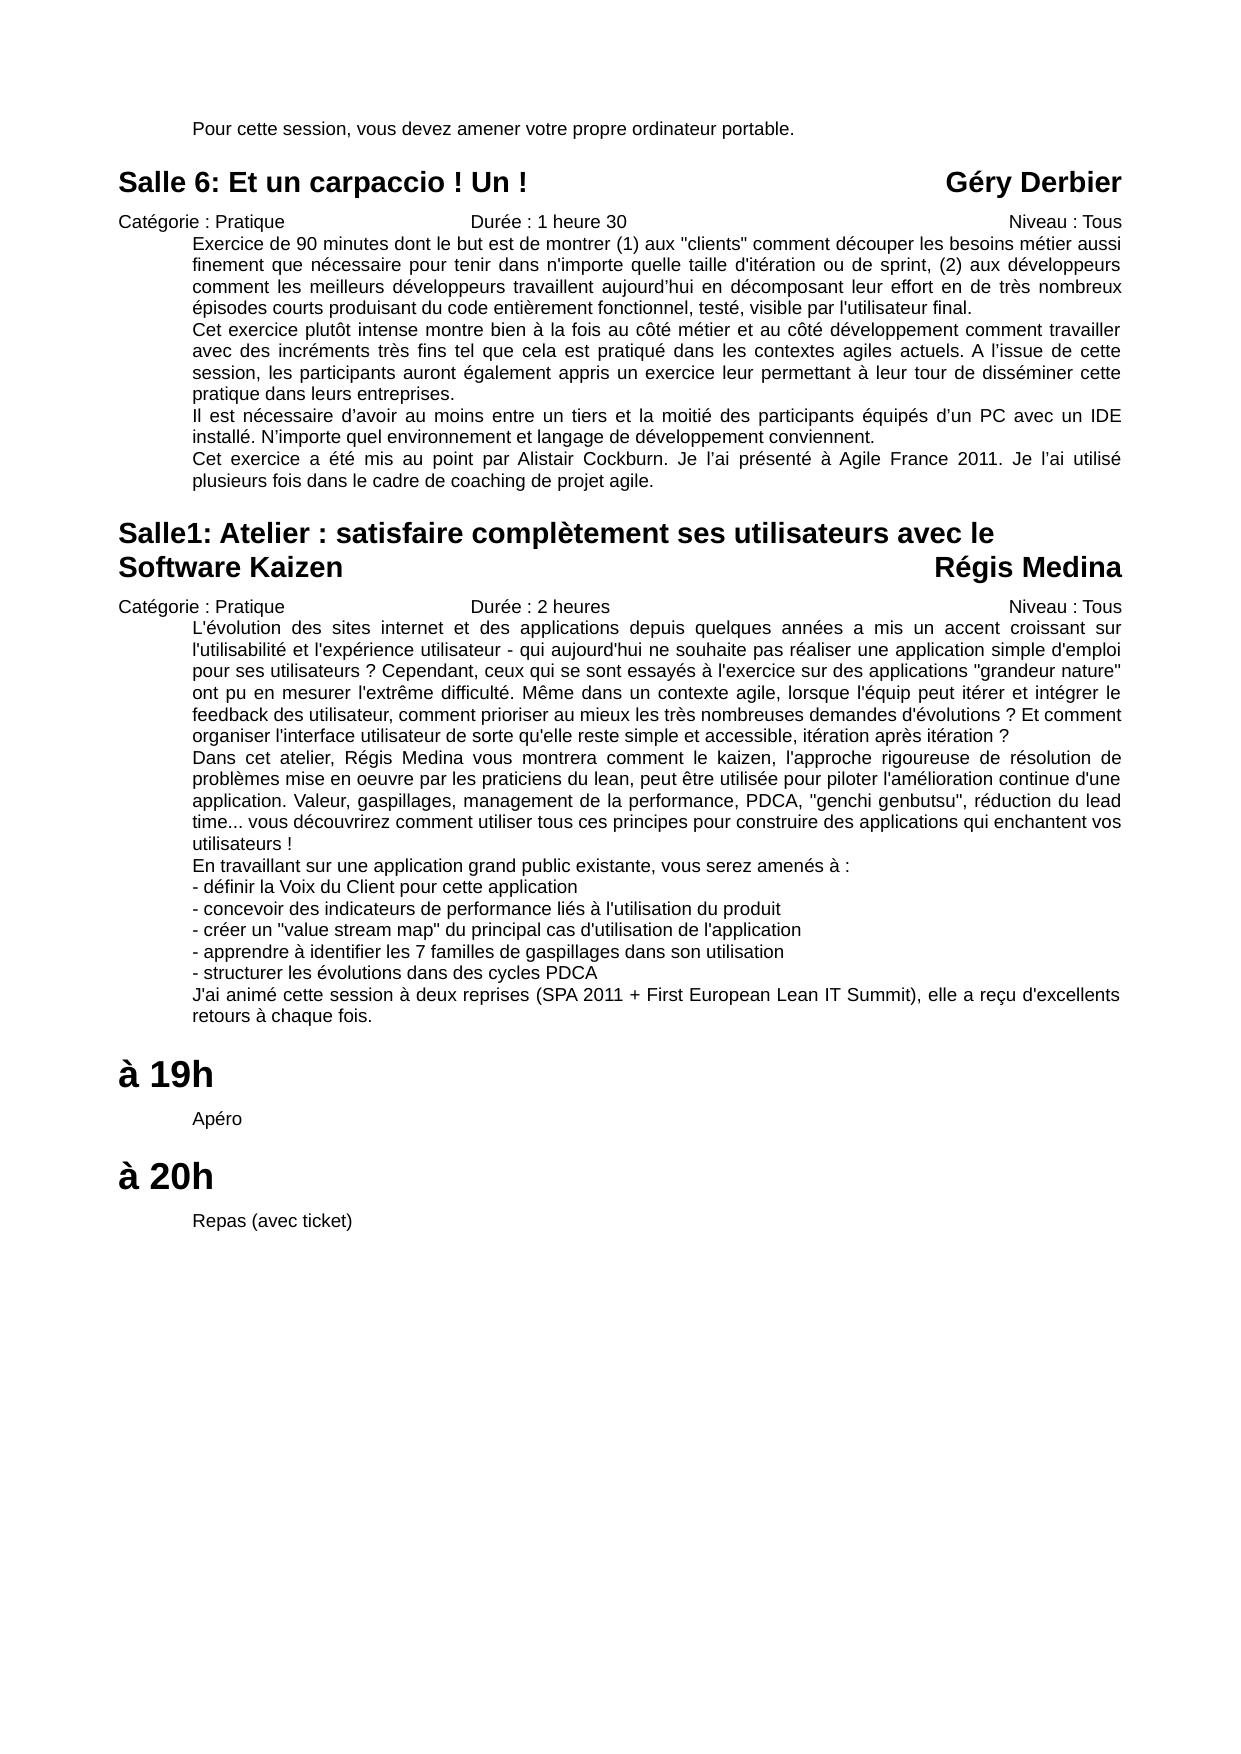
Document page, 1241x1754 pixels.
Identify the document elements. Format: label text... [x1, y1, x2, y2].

text Apéro [192, 1107, 1122, 1129]
text Dans cet atelier, Régis Medina vous montrera comment le kaizen, l'approche rigoureuse de résolution de problèmes mise en oeuvre par les praticiens du lean, peut être utilisée pour piloter l'amélioration continue d'une application. Valeur, gaspillages, management de la performance, PDCA, "genchi genbutsu", réduction du lead time... vous découvrirez comment utiliser tous ces principes pour construire des applications qui enchantent vos utilisateurs ! [192, 747, 1122, 854]
subtitle Salle1: Atelier : satisfaire complètement ses utilisateurs avec le Software Kaizen Régis Medina [118, 516, 1122, 583]
text J'ai animé cette session à deux reprises (SPA 2011 + First European Lean IT Summit), elle a reçu d'excellents retours à chaque fois. [192, 984, 1122, 1027]
text Repas (avec ticket) [192, 1210, 1122, 1231]
text En travaillant sur une application grand public existante, vous serez amenés à : [192, 854, 1122, 876]
text Il est nécessaire d’avoir au moins entre un tiers et la moitié des participants équipés d’un PC avec un IDE installé. N’importe quel environnement et langage de développement conviennent. [192, 405, 1122, 448]
text - structurer les évolutions dans des cycles PDCA [192, 962, 1122, 984]
text Catégorie : Pratique Durée : 1 heure 30 Niveau : Tous [118, 211, 1122, 232]
text Exercice de 90 minutes dont le but est de montrer (1) aux "clients" comment découper les besoins métier aussi finement que nécessaire pour tenir dans n'importe quelle taille d'itération ou de sprint, (2) aux développeurs comment les meilleurs développeurs travaillent aujourd’hui en décomposant leur effort en de très nombreux épisodes courts produisant du code entièrement fonctionnel, testé, visible par l'utilisateur final. [192, 232, 1122, 318]
subtitle à 19h [118, 1052, 1122, 1095]
text - créer un "value stream map" du principal cas d'utilisation de l'application [192, 919, 1122, 941]
text - définir la Voix du Client pour cette application [192, 876, 1122, 897]
subtitle Salle 6: Et un carpaccio ! Un ! Géry Derbier [118, 165, 1122, 198]
text - concevoir des indicateurs de performance liés à l'utilisation du produit [192, 897, 1122, 919]
text Catégorie : Pratique Durée : 2 heures Niveau : Tous [118, 596, 1122, 617]
text Cet exercice plutôt intense montre bien à la fois au côté métier et au côté développement comment travailler avec des incréments très fins tel que cela est pratiqué dans les contextes agiles actuels. A l’issue de cette session, les participants auront également appris un exercice leur permettant à leur tour de disséminer cette pratique dans leurs entreprises. [192, 318, 1122, 405]
text Pour cette session, vous devez amener votre propre ordinateur portable. [192, 118, 1122, 140]
subtitle à 20h [118, 1154, 1122, 1197]
text L'évolution des sites internet et des applications depuis quelques années a mis un accent croissant sur l'utilisabilité et l'expérience utilisateur - qui aujourd'hui ne souhaite pas réaliser une application simple d'emploi pour ses utilisateurs ? Cependant, ceux qui se sont essayés à l'exercice sur des applications "grandeur nature" ont pu en mesurer l'extrême difficulté. Même dans un contexte agile, lorsque l'équip peut itérer et intégrer le feedback des utilisateur, comment prioriser au mieux les très nombreuses demandes d'évolutions ? Et comment organiser l'interface utilisateur de sorte qu'elle reste simple et accessible, itération après itération ? [192, 617, 1122, 747]
text Cet exercice a été mis au point par Alistair Cockburn. Je l’ai présenté à Agile France 2011. Je l’ai utilisé plusieurs fois dans le cadre de coaching de projet agile. [192, 448, 1122, 491]
text - apprendre à identifier les 7 familles de gaspillages dans son utilisation [192, 941, 1122, 962]
